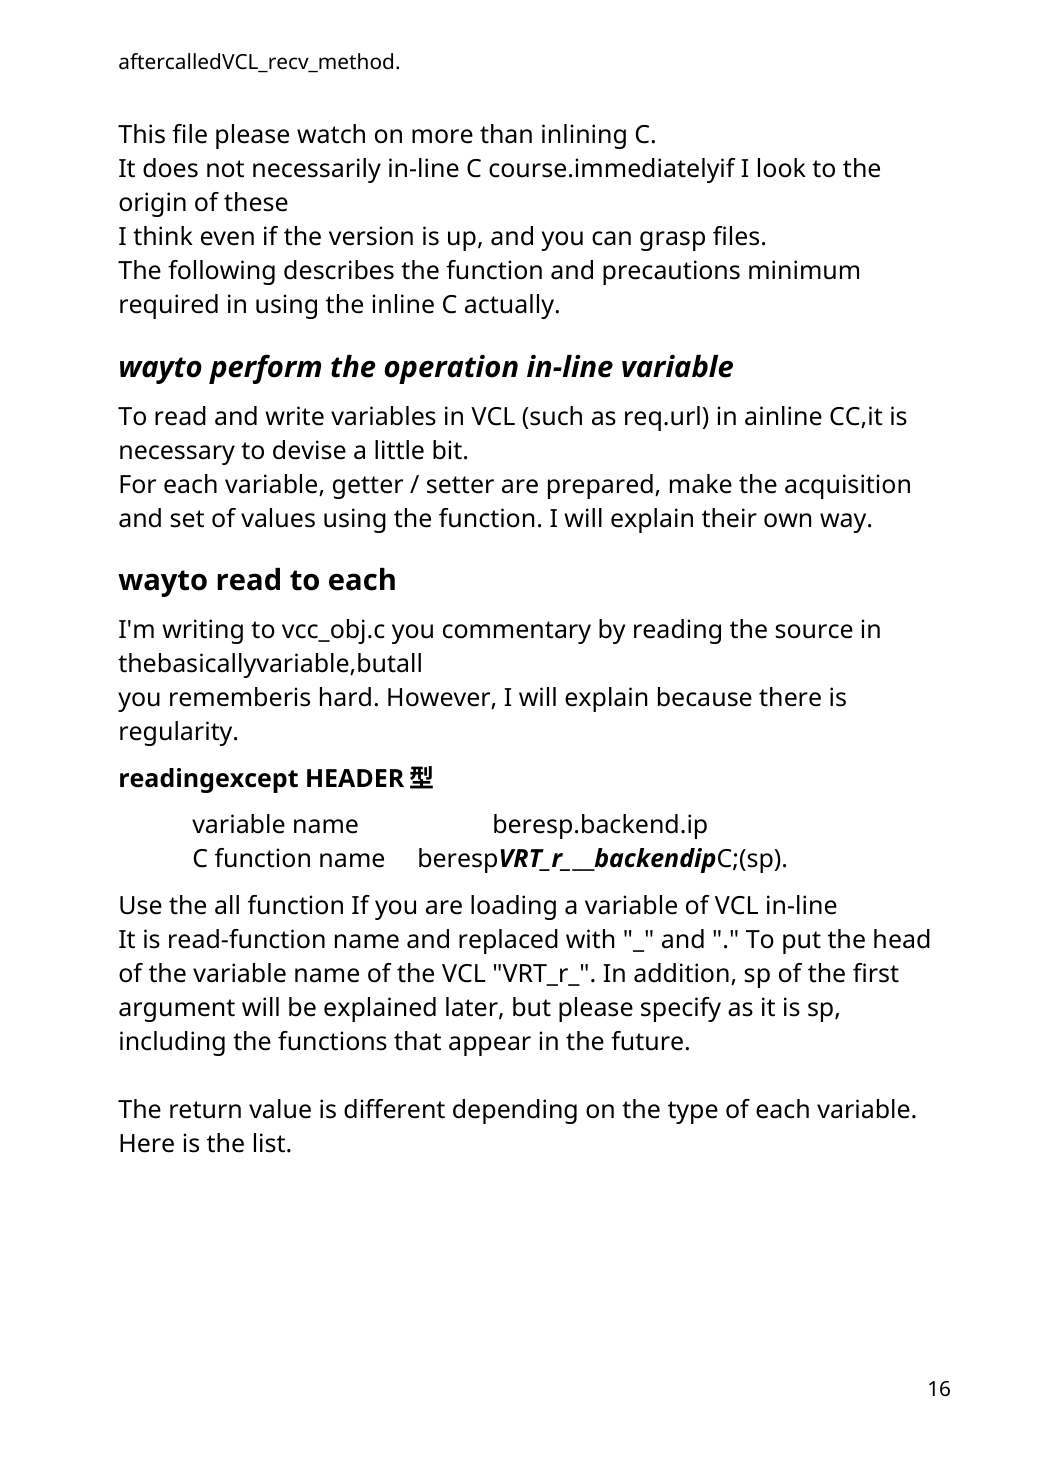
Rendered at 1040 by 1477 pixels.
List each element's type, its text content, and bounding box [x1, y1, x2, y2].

text This file please watch on more than inlining C. It does not necessarily in-line C course.immediatelyif I look to the origin of these I think even if the version is up, and you can grasp files. The following describes the function and precautions minimum required in using the inline C actually. [118, 117, 951, 321]
text variable name beresp.backend.ip C function name berespVRT_r___backendipC;(sp). [192, 807, 951, 875]
text aftercalledVCL_recv_method. [118, 47, 951, 104]
subtitle wayto read to each [118, 559, 951, 599]
text To read and write variables in VCL (such as req.url) in ainline CC,it is necessary to devise a little bit. For each variable, getter / setter are prepared, make the acquisition and set of values ​​using the function. I will explain their own way. [118, 398, 951, 534]
text readingexcept HEADER型 [118, 760, 951, 794]
text Use the all function If you are loading a variable of VCL in-line It is read-function name and replaced with "_" and "." To put the head of the variable name of the VCL "VRT_r_". In addition, sp of the first argument will be explained later, but please specify as it is sp, including the functions that appear in the future. The return value is different depending on the type of each variable. Here is the list. [118, 888, 951, 1160]
subtitle wayto perform the operation in-line variable [118, 346, 951, 386]
text I'm writing to vcc_obj.c you commentary by reading the source in thebasicallyvariable,butall you rememberis hard. However, I will explain because there is regularity. [118, 612, 951, 748]
